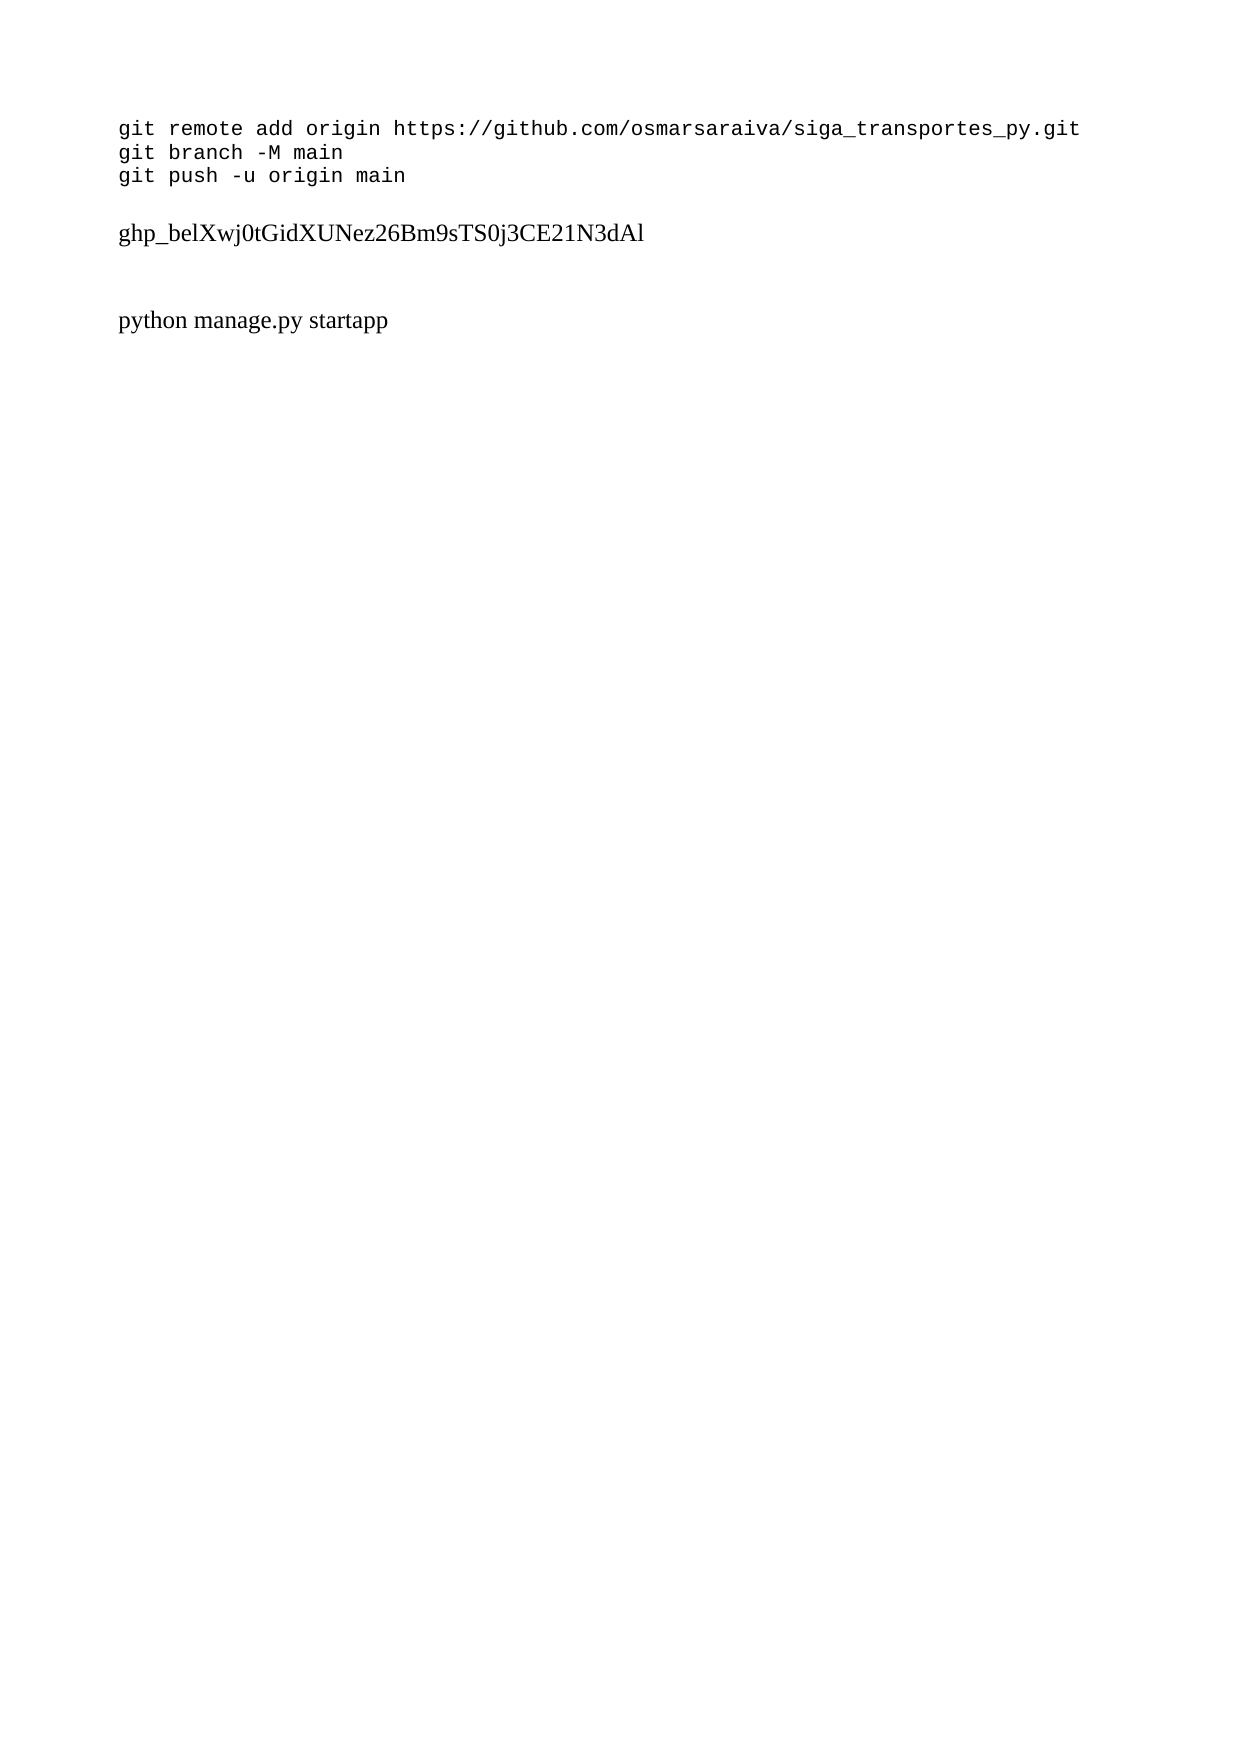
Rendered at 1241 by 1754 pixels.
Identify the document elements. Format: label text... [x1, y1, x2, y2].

text python manage.py startapp [118, 305, 1122, 333]
text git push -u origin main [118, 165, 1122, 189]
text 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 [118, 218, 1122, 247]
text git branch -M main [118, 142, 1122, 165]
text git remote add origin https://github.com/osmarsaraiva/siga_transportes_py.git [118, 118, 1122, 142]
